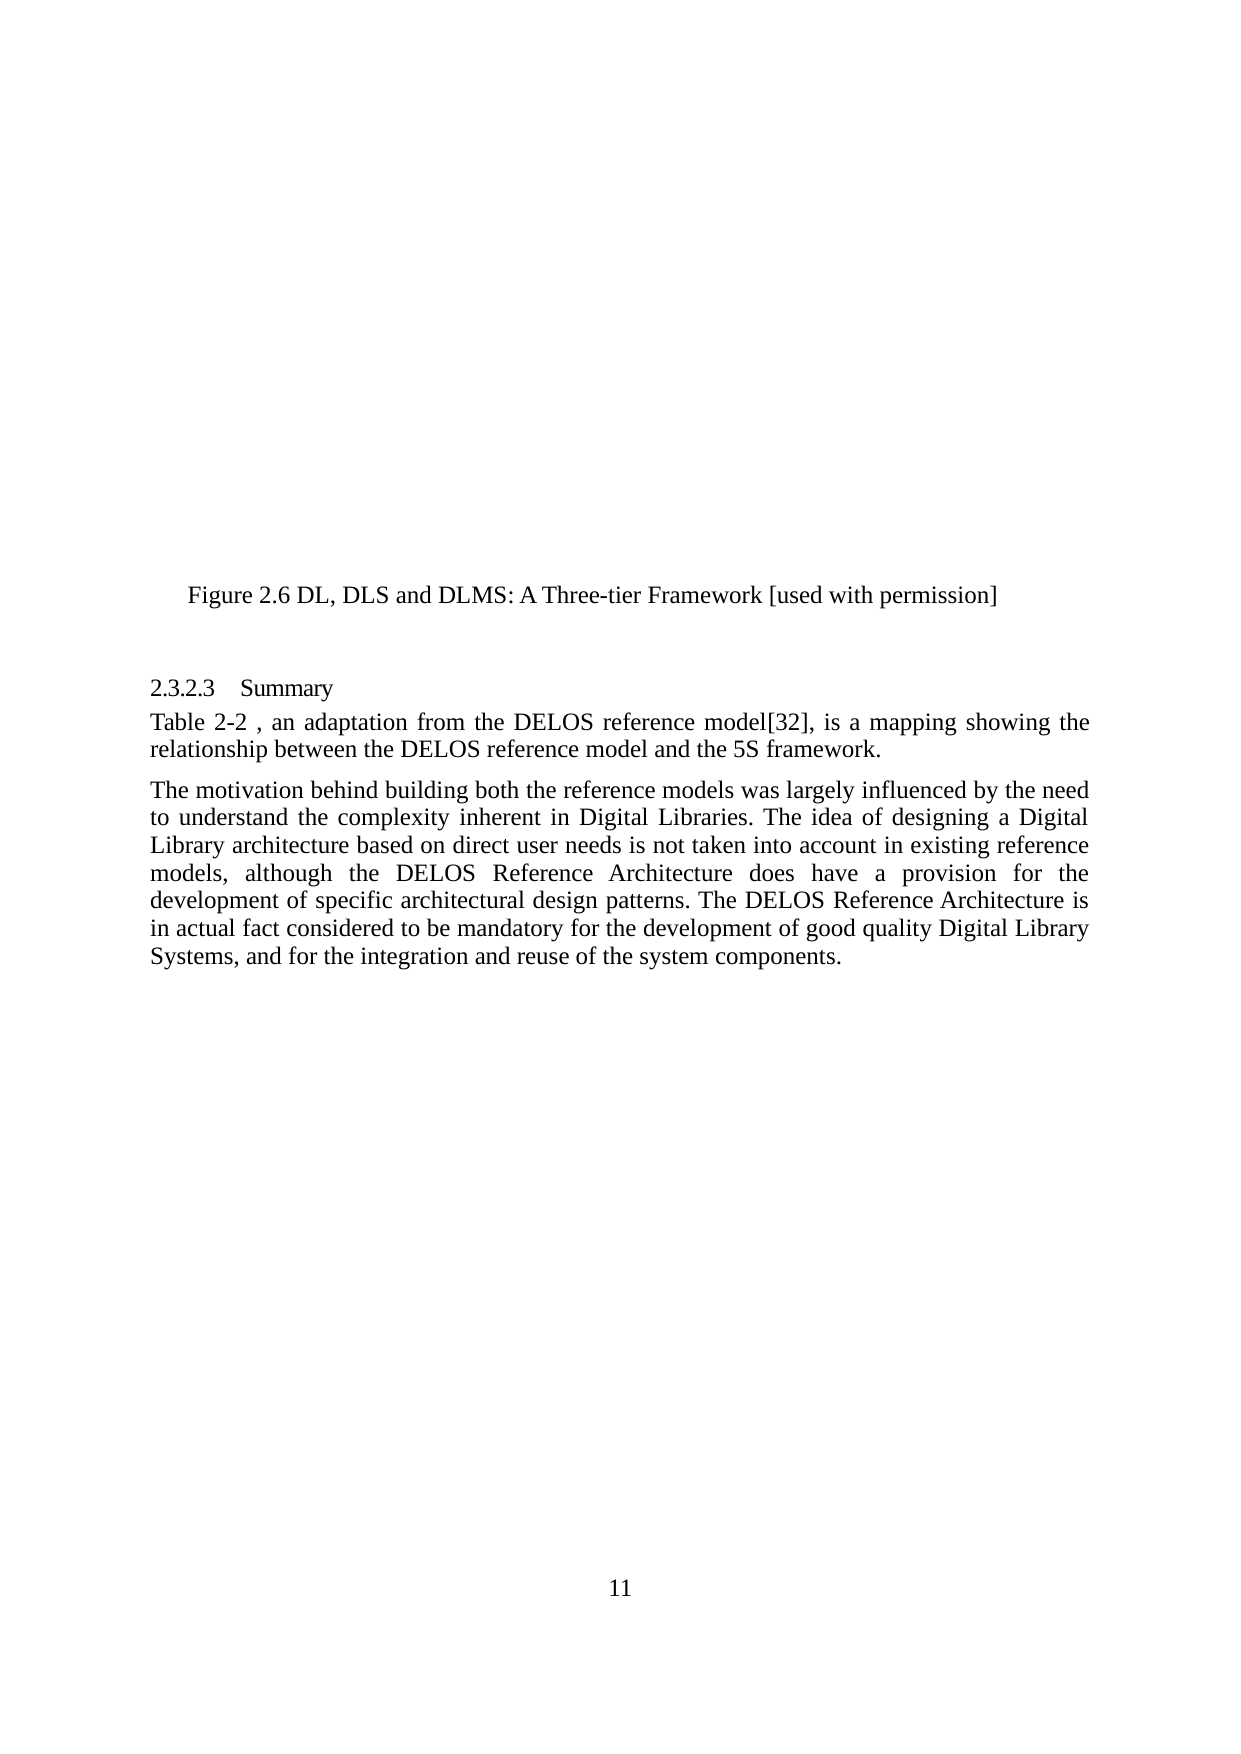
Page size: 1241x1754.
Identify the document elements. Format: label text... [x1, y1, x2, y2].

subtitle Summary [150, 674, 1090, 702]
text Figure 2.6 DL, DLS and DLMS: A Three-tier Framework [used with permission] [187, 162, 1053, 609]
text Table 2-2 , an adaptation from the DELOS reference model[32]⁠, is a mapping showing the relationship between the DELOS reference model and the 5S framework. [150, 708, 1090, 763]
text The motivation behind building both the reference models was largely influenced by the need to understand the complexity inherent in Digital Libraries. The idea of designing a Digital Library architecture based on direct user needs is not taken into account in existing reference models, although the DELOS Reference Architecture does have a provision for the development of specific architectural design patterns. The DELOS Reference Architecture is in actual fact considered to be mandatory for the development of good quality Digital Library Systems, and for the integration and reuse of the system components. [150, 776, 1090, 970]
